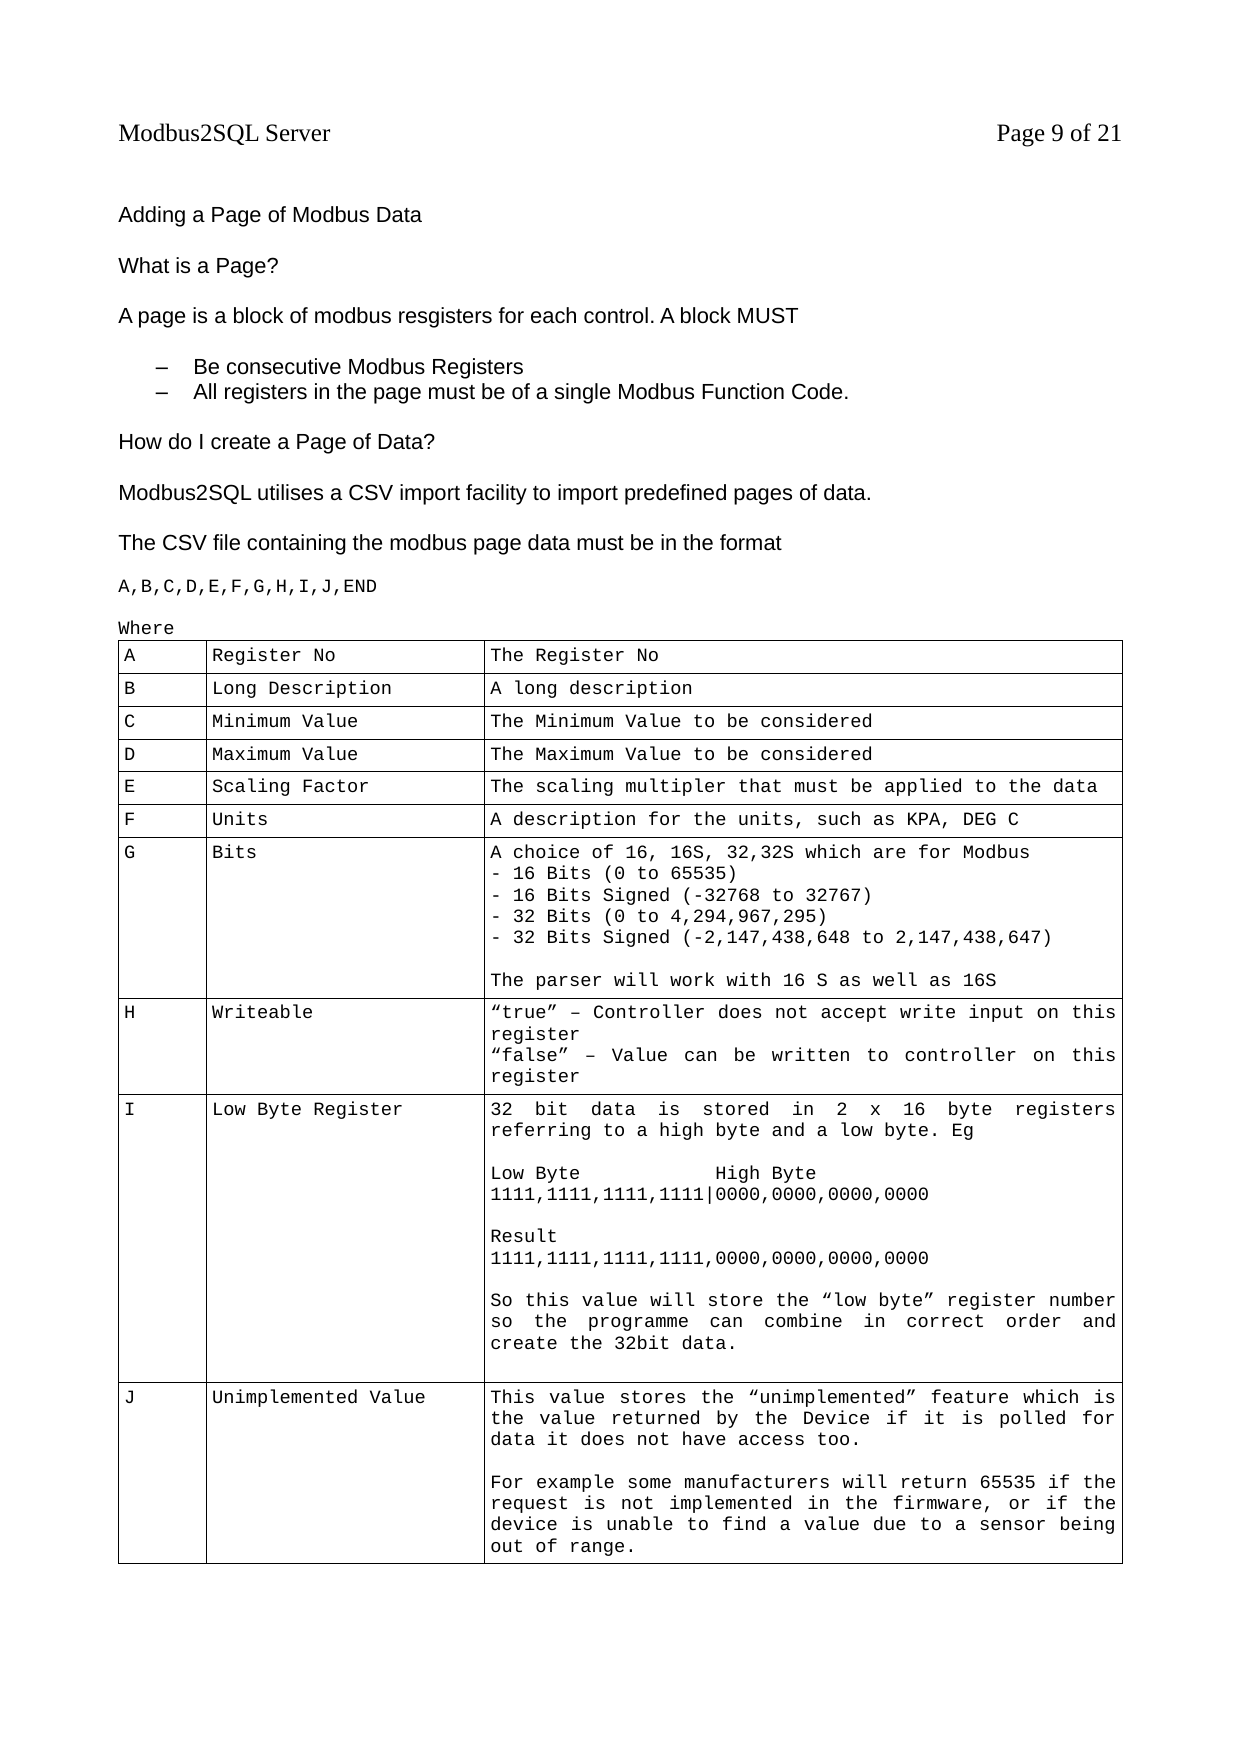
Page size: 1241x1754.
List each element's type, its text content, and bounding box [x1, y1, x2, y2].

table_cell A choice of 16, 16S, 32,32S which are for Modbus - 16 Bits (0 to 65535) - 16 Bits Signed (-32768 to 32767) - 32 Bits (0 to 4,294,967,295) - 32 Bits Signed (-2,147,438,648 to 2,147,438,647) The parser will work with 16 S as well as 16S [485, 838, 1122, 997]
table_cell Long Description [207, 674, 484, 706]
text The CSV file containing the modbus page data must be in the format [118, 530, 1122, 555]
table_cell Unimplemented Value [207, 1383, 484, 1563]
table_cell Bits [207, 838, 484, 997]
text Where [118, 619, 1122, 640]
table_cell C [119, 707, 206, 739]
text How do I create a Page of Data? [118, 429, 1122, 454]
table_cell A description for the units, such as KPA, DEG C [485, 805, 1122, 837]
table_cell The scaling multipler that must be applied to the data [485, 772, 1122, 804]
text What is a Page? [118, 253, 1122, 278]
list Be consecutive Modbus Registers [156, 353, 1122, 379]
table_cell Maximum Value [207, 740, 484, 771]
text Modbus2SQL utilises a CSV import facility to import predefined pages of data. [118, 479, 1122, 505]
table_cell G [119, 838, 206, 997]
table_cell 32 bit data is stored in 2 x 16 byte registers referring to a high byte and a low byte. Eg Low Byte High Byte 1111,1111,1111,1111|0000,0000,0000,0000 Result 1111,1111,1111,1111,0000,0000,0000,0000 So this value will store the “low byte” register number so the programme can combine in correct order and create the 32bit data. [485, 1095, 1122, 1382]
table_cell E [119, 772, 206, 804]
list All registers in the page must be of a single Modbus Function Code. [156, 379, 1122, 404]
table_cell B [119, 674, 206, 706]
table_cell Low Byte Register [207, 1095, 484, 1382]
table_cell Scaling Factor [207, 772, 484, 804]
table_cell I [119, 1095, 206, 1382]
table_cell The Maximum Value to be considered [485, 740, 1122, 771]
text A page is a block of modbus resgisters for each control. A block MUST [118, 303, 1122, 328]
table_header The Register No [485, 641, 1122, 673]
table_cell D [119, 740, 206, 771]
table_header Register No [207, 641, 484, 673]
table_cell “true” – Controller does not accept write input on this register “false” – Value can be written to controller on this register [485, 999, 1122, 1094]
table_cell H [119, 999, 206, 1094]
text A,B,C,D,E,F,G,H,I,J,END [118, 576, 1122, 598]
table_cell Units [207, 805, 484, 837]
table_cell Minimum Value [207, 707, 484, 739]
table_cell This value stores the “unimplemented” feature which is the value returned by the Device if it is polled for data it does not have access too. For example some manufacturers will return 65535 if the request is not implemented in the firmware, or if the device is unable to find a value due to a sensor being out of range. [485, 1383, 1122, 1563]
table_cell F [119, 805, 206, 837]
table_cell The Minimum Value to be considered [485, 707, 1122, 739]
table_cell Writeable [207, 999, 484, 1094]
text Adding a Page of Modbus Data [118, 202, 1122, 227]
table_cell J [119, 1383, 206, 1563]
table_header A [119, 641, 206, 673]
table_cell A long description [485, 674, 1122, 706]
